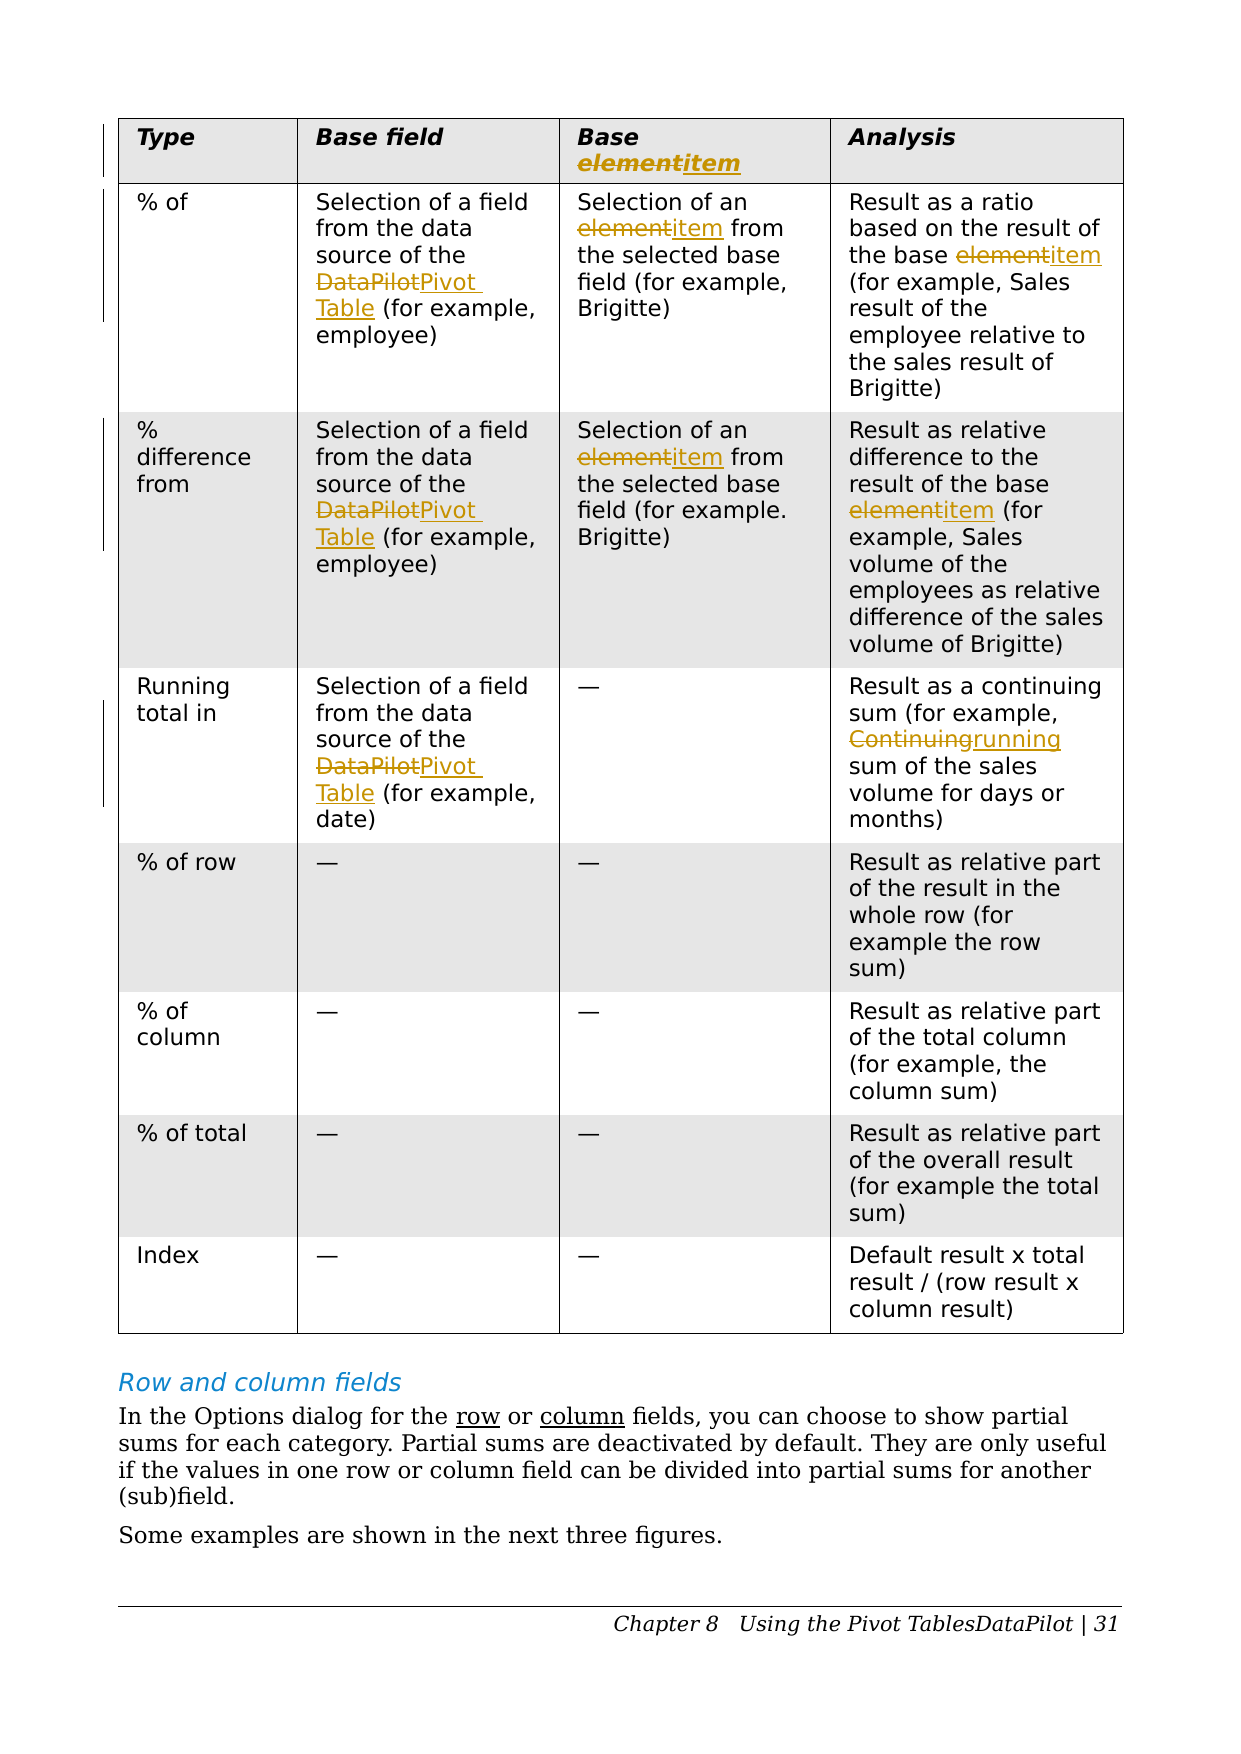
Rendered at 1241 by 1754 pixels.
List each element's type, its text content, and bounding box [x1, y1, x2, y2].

table_cell — [298, 843, 559, 992]
table_cell Index [119, 1237, 297, 1332]
table_cell Running total in [119, 668, 297, 843]
table_header Analysis [831, 119, 1123, 183]
table_cell % of total [119, 1115, 297, 1237]
table_cell — [298, 1115, 559, 1237]
table_cell — [298, 992, 559, 1114]
table_cell Result as relative part of the result in the whole row (for example the row sum) [831, 843, 1123, 992]
table_cell % of column [119, 992, 297, 1114]
table_cell % of [119, 184, 297, 412]
table_header Base item [560, 119, 830, 183]
subtitle Row and column fields [118, 1368, 1122, 1397]
table_cell Selection of a field from the data source of the Pivot Table (for example, date) [298, 668, 559, 843]
table_cell Result as a ratio based on the result of the base item (for example, Sales result of the employee relative to the sales result of Brigitte) [831, 184, 1123, 412]
table_cell Default result x total result / (row result x column result) [831, 1237, 1123, 1332]
table_cell — [560, 843, 830, 992]
table_cell — [298, 1237, 559, 1332]
table_cell Result as a continuing sum (for example, running sum of the sales volume for days or months) [831, 668, 1123, 843]
table_header Type [119, 119, 297, 183]
table_cell — [560, 1237, 830, 1332]
table_cell Selection of an item from the selected base field (for example, Brigitte) [560, 184, 830, 412]
table_cell — [560, 668, 830, 843]
table_cell — [560, 992, 830, 1114]
table_cell % difference from [119, 412, 297, 668]
table_cell Selection of a field from the data source of the Pivot Table (for example, employee) [298, 412, 559, 668]
table_cell Result as relative part of the total column (for example, the column sum) [831, 992, 1123, 1114]
table_cell Selection of an item from the selected base field (for example. Brigitte) [560, 412, 830, 668]
text In the Options dialog for the row or column fields, you can choose to show partial sums for each category. Partial sums are deactivated by default. They are only useful if the values in one row or column field can be divided into partial sums for another (sub)field. [118, 1403, 1122, 1510]
text Some examples are shown in the next three figures. [118, 1523, 1122, 1549]
table_cell Result as relative difference to the result of the base item (for example, Sales volume of the employees as relative difference of the sales volume of Brigitte) [831, 412, 1123, 668]
table_cell % of row [119, 843, 297, 992]
table_cell — [560, 1115, 830, 1237]
table_header Base field [298, 119, 559, 183]
table_cell Result as relative part of the overall result (for example the total sum) [831, 1115, 1123, 1237]
table_cell Selection of a field from the data source of the Pivot Table (for example, employee) [298, 184, 559, 412]
